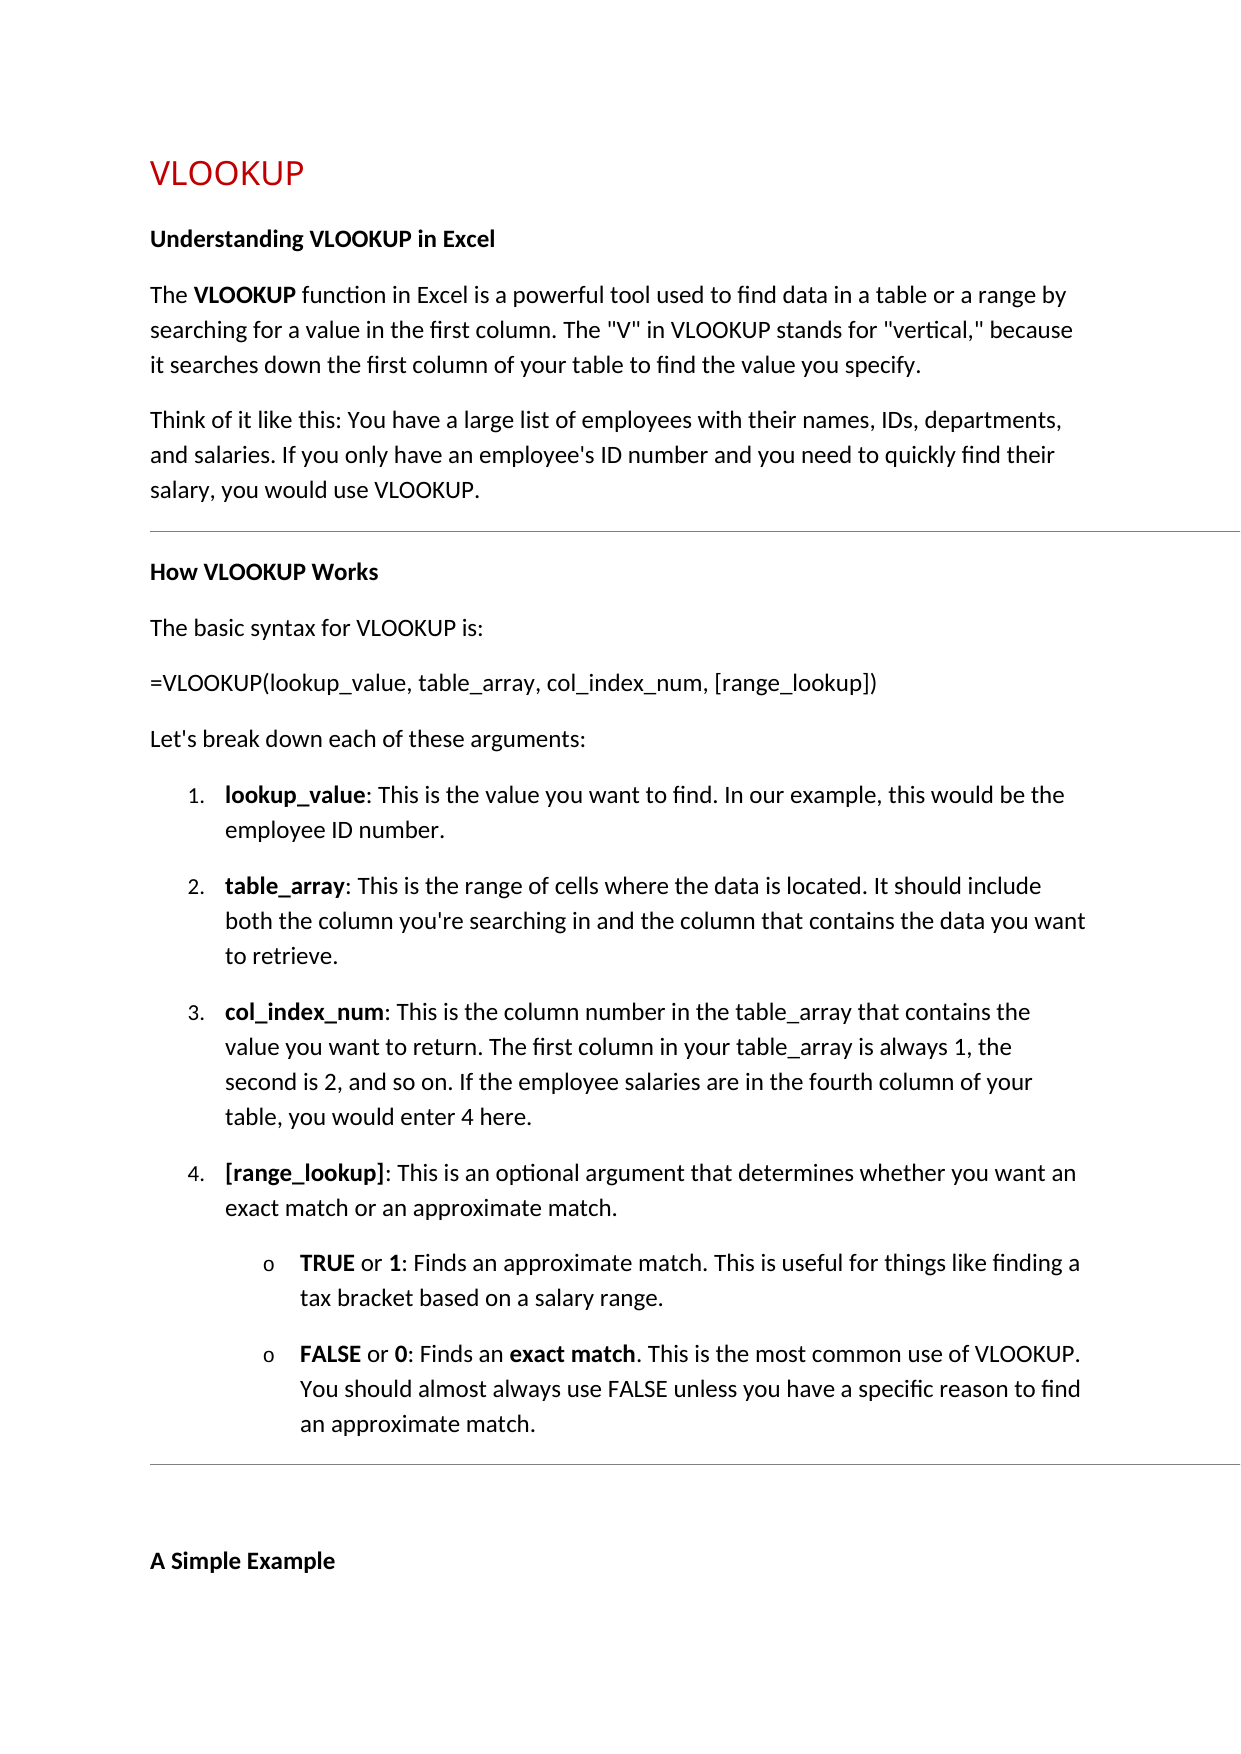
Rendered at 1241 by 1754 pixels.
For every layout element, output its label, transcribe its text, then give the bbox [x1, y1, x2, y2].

text The basic syntax for VLOOKUP is: [150, 612, 1090, 642]
text How VLOOKUP Works [150, 556, 1090, 586]
text A Simple Example [150, 1545, 1090, 1576]
list FALSE or 0: Finds an exact match. This is the most common use of VLOOKUP. You should almost always use FALSE unless you have a specific reason to find an approximate match. [262, 1338, 1090, 1439]
list lookup_value: This is the value you want to find. In our example, this would be the employee ID number. [187, 779, 1090, 845]
list table_array: This is the range of cells where the data is located. It should include both the column you're searching in and the column that contains the data you want to retrieve. [187, 870, 1090, 971]
text Understanding VLOOKUP in Excel [150, 223, 1090, 253]
text The VLOOKUP function in Excel is a powerful tool used to find data in a table or a range by searching for a value in the first column. The "V" in VLOOKUP stands for "vertical," because it searches down the first column of your table to find the value you specify. [150, 279, 1090, 379]
text =VLOOKUP(lookup_value, table_array, col_index_num, [range_lookup]) [150, 667, 1090, 698]
list [range_lookup]: This is an optional argument that determines whether you want an exact match or an approximate match. [187, 1157, 1090, 1222]
text Let's break down each of these arguments: [150, 723, 1090, 754]
list col_index_num: This is the column number in the table_array that contains the value you want to return. The first column in your table_array is always 1, the second is 2, and so on. If the employee salaries are in the fourth column of your table, you would enter 4 here. [187, 996, 1090, 1131]
list TRUE or 1: Finds an approximate match. This is useful for things like finding a tax bracket based on a salary range. [262, 1247, 1090, 1313]
text VLOOKUP [150, 150, 1090, 195]
text Think of it like this: You have a large list of employees with their names, IDs, departments, and salaries. If you only have an employee's ID number and you need to quickly find their salary, you would use VLOOKUP. [150, 405, 1090, 505]
